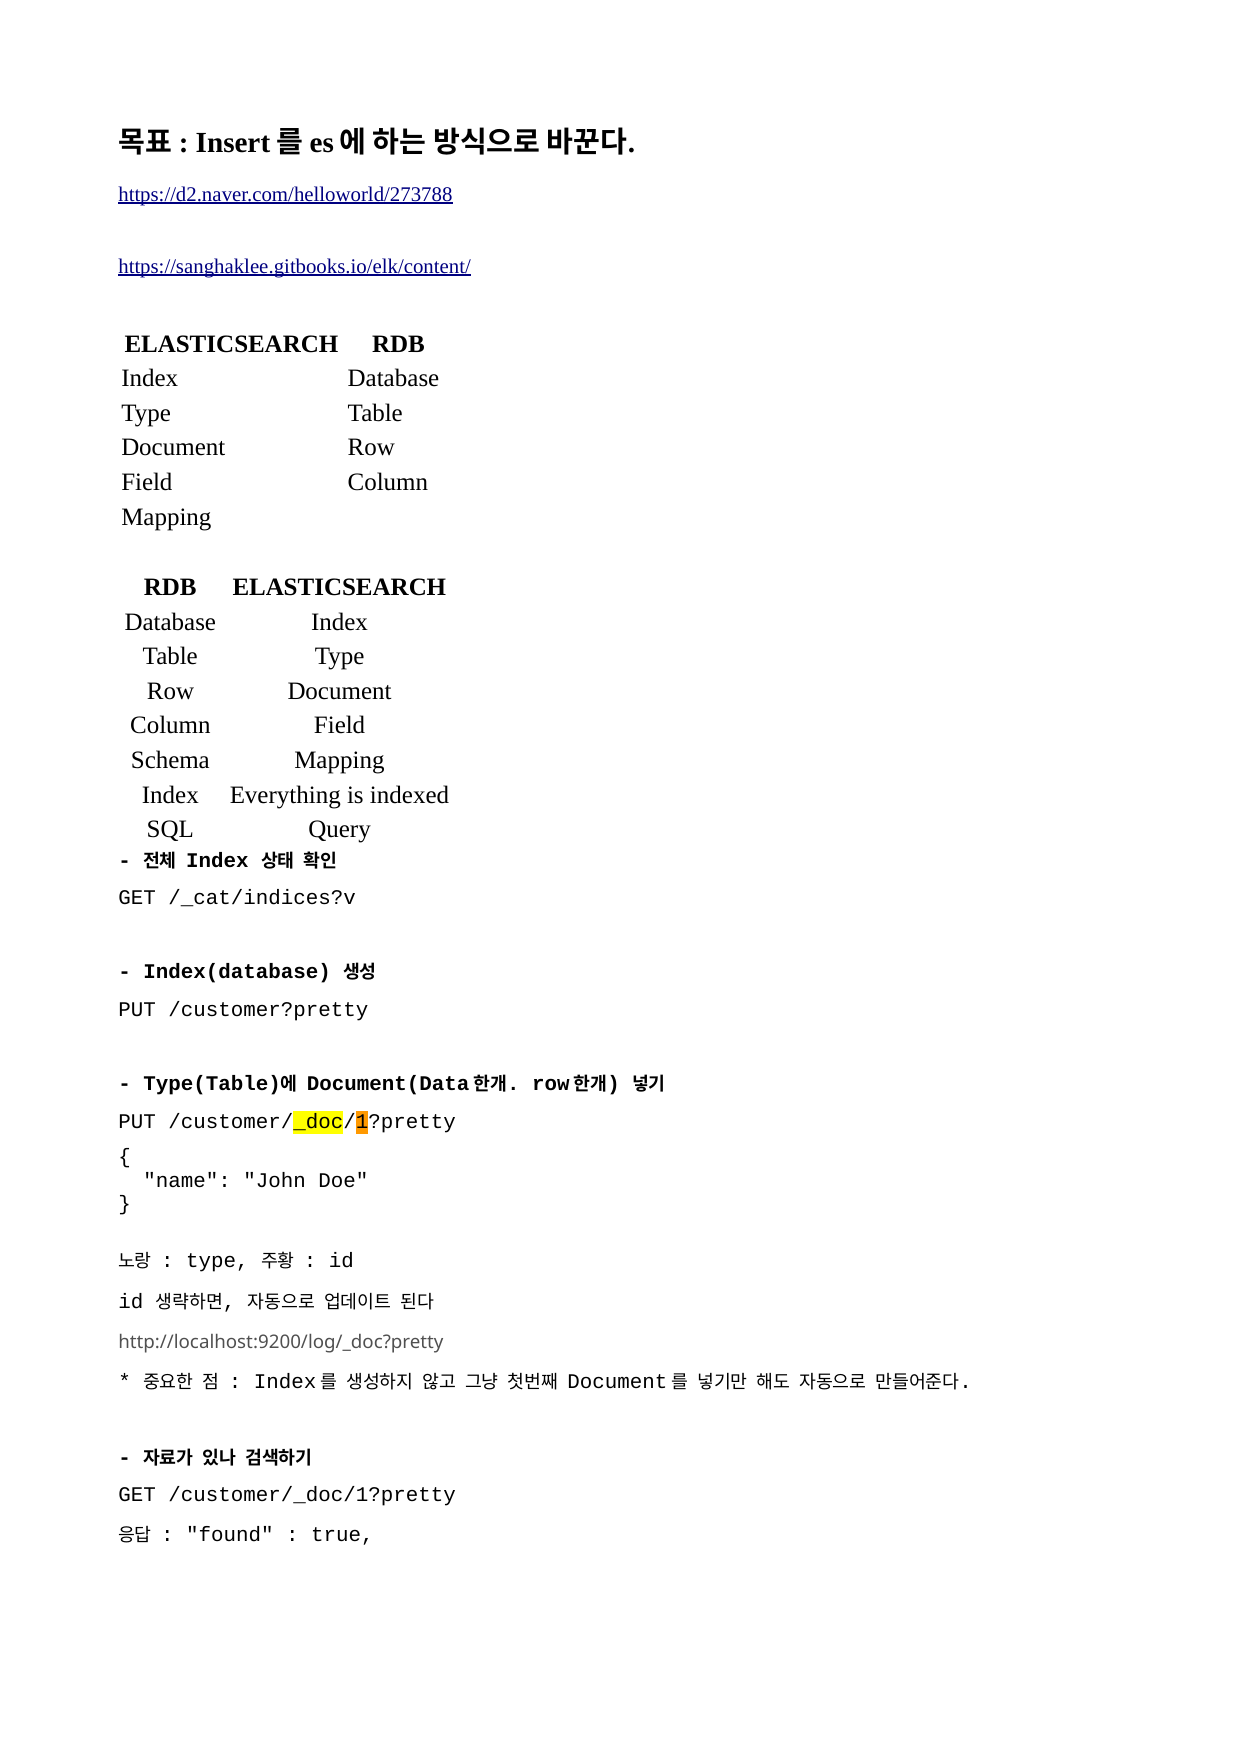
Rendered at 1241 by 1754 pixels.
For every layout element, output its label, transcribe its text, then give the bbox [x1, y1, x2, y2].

table_cell Query [222, 811, 456, 846]
table_header RDB [118, 569, 222, 604]
table_cell Row [345, 430, 452, 464]
text PUT /customer?pretty [118, 999, 1122, 1022]
table_cell Schema [118, 742, 222, 777]
table_cell Field [222, 708, 456, 742]
table_cell Row [118, 673, 222, 708]
text - 자료가 있나 검색하기 [118, 1443, 1122, 1471]
table_cell Field [118, 464, 344, 499]
text * 중요한 점 : Index를 생성하지 않고 그냥 첫번째 Document를 넣기만 해도 자동으로 만들어준다. [118, 1367, 1122, 1394]
text http://localhost:9200/log/_doc?pretty [118, 1329, 1122, 1354]
text 응답 : "found" : true, [118, 1520, 1122, 1547]
text 목표 : Insert를 es에 하는 방식으로 바꾼다. [118, 118, 1122, 160]
text } [118, 1193, 1122, 1217]
table_cell Document [222, 673, 456, 708]
table_cell Database [118, 604, 222, 638]
table_cell Table [118, 639, 222, 673]
text PUT /customer/_doc/1?pretty [118, 1111, 1122, 1134]
text - Index(database) 생성 [118, 958, 1122, 985]
table_cell Column [345, 464, 452, 499]
table_cell Type [222, 639, 456, 673]
table_cell Mapping [222, 742, 456, 777]
text - 전체 Index 상태 확인 [118, 846, 1122, 873]
table_cell Column [118, 708, 222, 742]
table_cell Mapping [118, 499, 344, 533]
text 노랑 : type, 주황 : id [118, 1247, 1122, 1274]
table_cell Database [345, 360, 452, 395]
table_cell Document [118, 430, 344, 464]
table_header ELASTICSEARCH [222, 569, 456, 604]
text id 생략하면, 자동으로 업데이트 된다 [118, 1288, 1122, 1315]
text https://d2.naver.com/helloworld/273788 [118, 182, 1122, 206]
table_cell Everything is indexed [222, 777, 456, 811]
table_cell Index [118, 360, 344, 395]
table_header ELASTICSEARCH [118, 326, 344, 360]
table_cell Index [118, 777, 222, 811]
text { [118, 1146, 1122, 1170]
table_cell Type [118, 395, 344, 429]
table_cell SQL [118, 811, 222, 846]
text "name": "John Doe" [118, 1170, 1122, 1193]
table_cell Table [345, 395, 452, 429]
table_header RDB [345, 326, 452, 360]
table_cell [345, 499, 452, 533]
text https://sanghaklee.gitbooks.io/elk/content/ [118, 254, 1122, 278]
text GET /_cat/indices?v [118, 887, 1122, 911]
text - Type(Table)에 Document(Data한개. row한개) 넣기 [118, 1070, 1122, 1097]
text GET /customer/_doc/1?pretty [118, 1484, 1122, 1508]
table_cell Index [222, 604, 456, 638]
